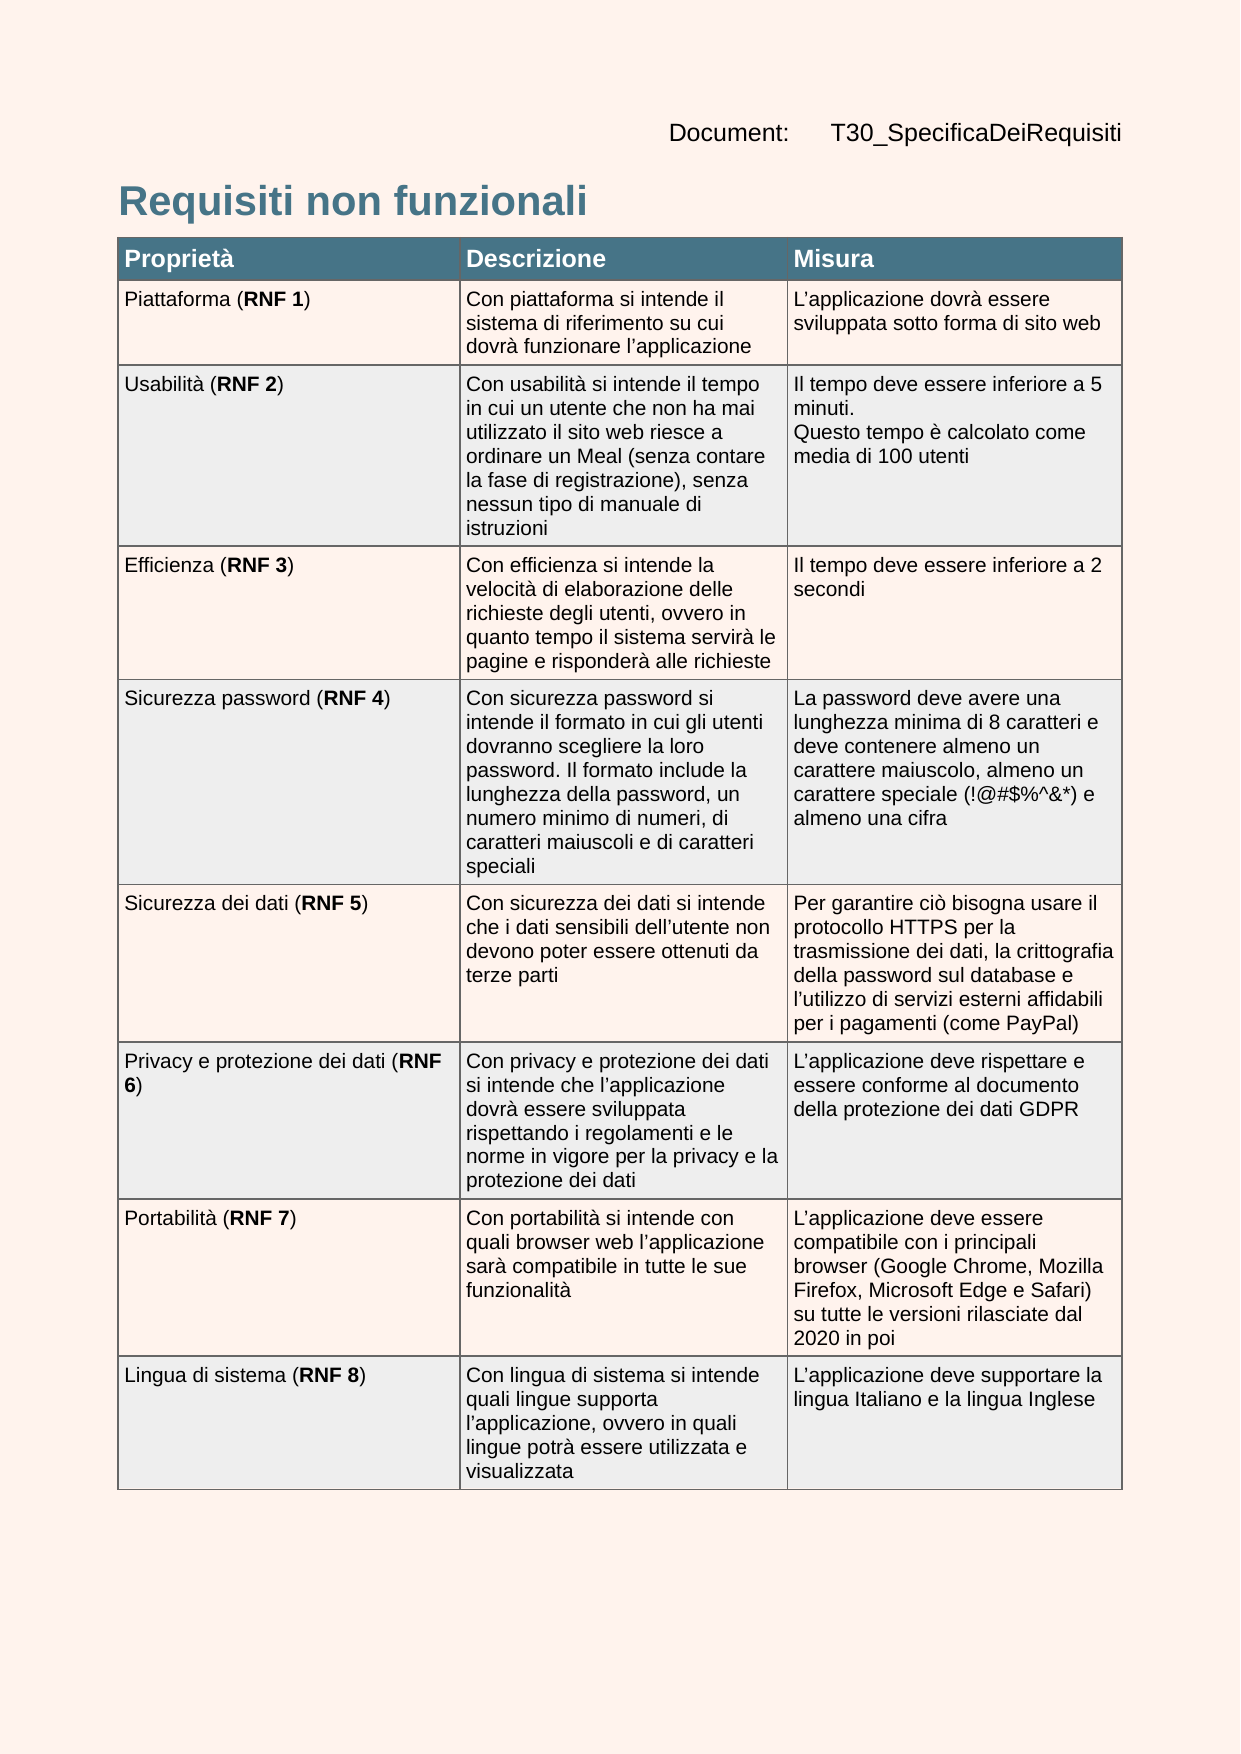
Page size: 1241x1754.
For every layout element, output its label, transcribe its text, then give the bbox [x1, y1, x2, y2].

table_cell Con piattaforma si intende il sistema di riferimento su cui dovrà funzionare l’applicazione [461, 281, 787, 364]
table_cell La password deve avere una lunghezza minima di 8 caratteri e deve contenere almeno un carattere maiuscolo, almeno un carattere speciale (!@#$%^&*) e almeno una cifra [788, 680, 1121, 884]
subtitle Requisiti non funzionali [118, 176, 1122, 224]
table_header Misura [788, 238, 1121, 279]
table_cell Efficienza (RNF 3) [119, 547, 459, 679]
table_cell Sicurezza password (RNF 4) [119, 680, 459, 884]
table_cell Con privacy e protezione dei dati si intende che l’applicazione dovrà essere sviluppata rispettando i regolamenti e le norme in vigore per la privacy e la protezione dei dati [461, 1043, 787, 1198]
table_header Descrizione [461, 238, 787, 279]
table_cell Con sicurezza dei dati si intende che i dati sensibili dell’utente non devono poter essere ottenuti da terze parti [461, 885, 787, 1041]
table_cell Con lingua di sistema si intende quali lingue supporta l’applicazione, ovvero in quali lingue potrà essere utilizzata e visualizzata [461, 1357, 787, 1488]
table_cell Con portabilità si intende con quali browser web l’applicazione sarà compatibile in tutte le sue funzionalità [461, 1200, 787, 1355]
table_cell L’applicazione dovrà essere sviluppata sotto forma di sito web [788, 281, 1121, 364]
table_cell Privacy e protezione dei dati (RNF 6) [119, 1043, 459, 1198]
table_cell Lingua di sistema (RNF 8) [119, 1357, 459, 1488]
table_cell Piattaforma (RNF 1) [119, 281, 459, 364]
table_cell Usabilità (RNF 2) [119, 366, 459, 545]
table_cell Portabilità (RNF 7) [119, 1200, 459, 1355]
table_cell L’applicazione deve essere compatibile con i principali browser (Google Chrome, Mozilla Firefox, Microsoft Edge e Safari) su tutte le versioni rilasciate dal 2020 in poi [788, 1200, 1121, 1355]
table_cell Per garantire ciò bisogna usare il protocollo HTTPS per la trasmissione dei dati, la crittografia della password sul database e l’utilizzo di servizi esterni affidabili per i pagamenti (come PayPal) [788, 885, 1121, 1041]
table_cell Con sicurezza password si intende il formato in cui gli utenti dovranno scegliere la loro password. Il formato include la lunghezza della password, un numero minimo di numeri, di caratteri maiuscoli e di caratteri speciali [461, 680, 787, 884]
table_cell Il tempo deve essere inferiore a 2 secondi [788, 547, 1121, 679]
table_cell Con usabilità si intende il tempo in cui un utente che non ha mai utilizzato il sito web riesce a ordinare un Meal (senza contare la fase di registrazione), senza nessun tipo di manuale di istruzioni [461, 366, 787, 545]
table_header Proprietà [119, 238, 459, 279]
table_cell Con efficienza si intende la velocità di elaborazione delle richieste degli utenti, ovvero in quanto tempo il sistema servirà le pagine e risponderà alle richieste [461, 547, 787, 679]
table_cell L’applicazione deve rispettare e essere conforme al documento della protezione dei dati GDPR [788, 1043, 1121, 1198]
table_cell Il tempo deve essere inferiore a 5 minuti. Questo tempo è calcolato come media di 100 utenti [788, 366, 1121, 545]
table_cell L’applicazione deve supportare la lingua Italiano e la lingua Inglese [788, 1357, 1121, 1488]
table_cell Sicurezza dei dati (RNF 5) [119, 885, 459, 1041]
